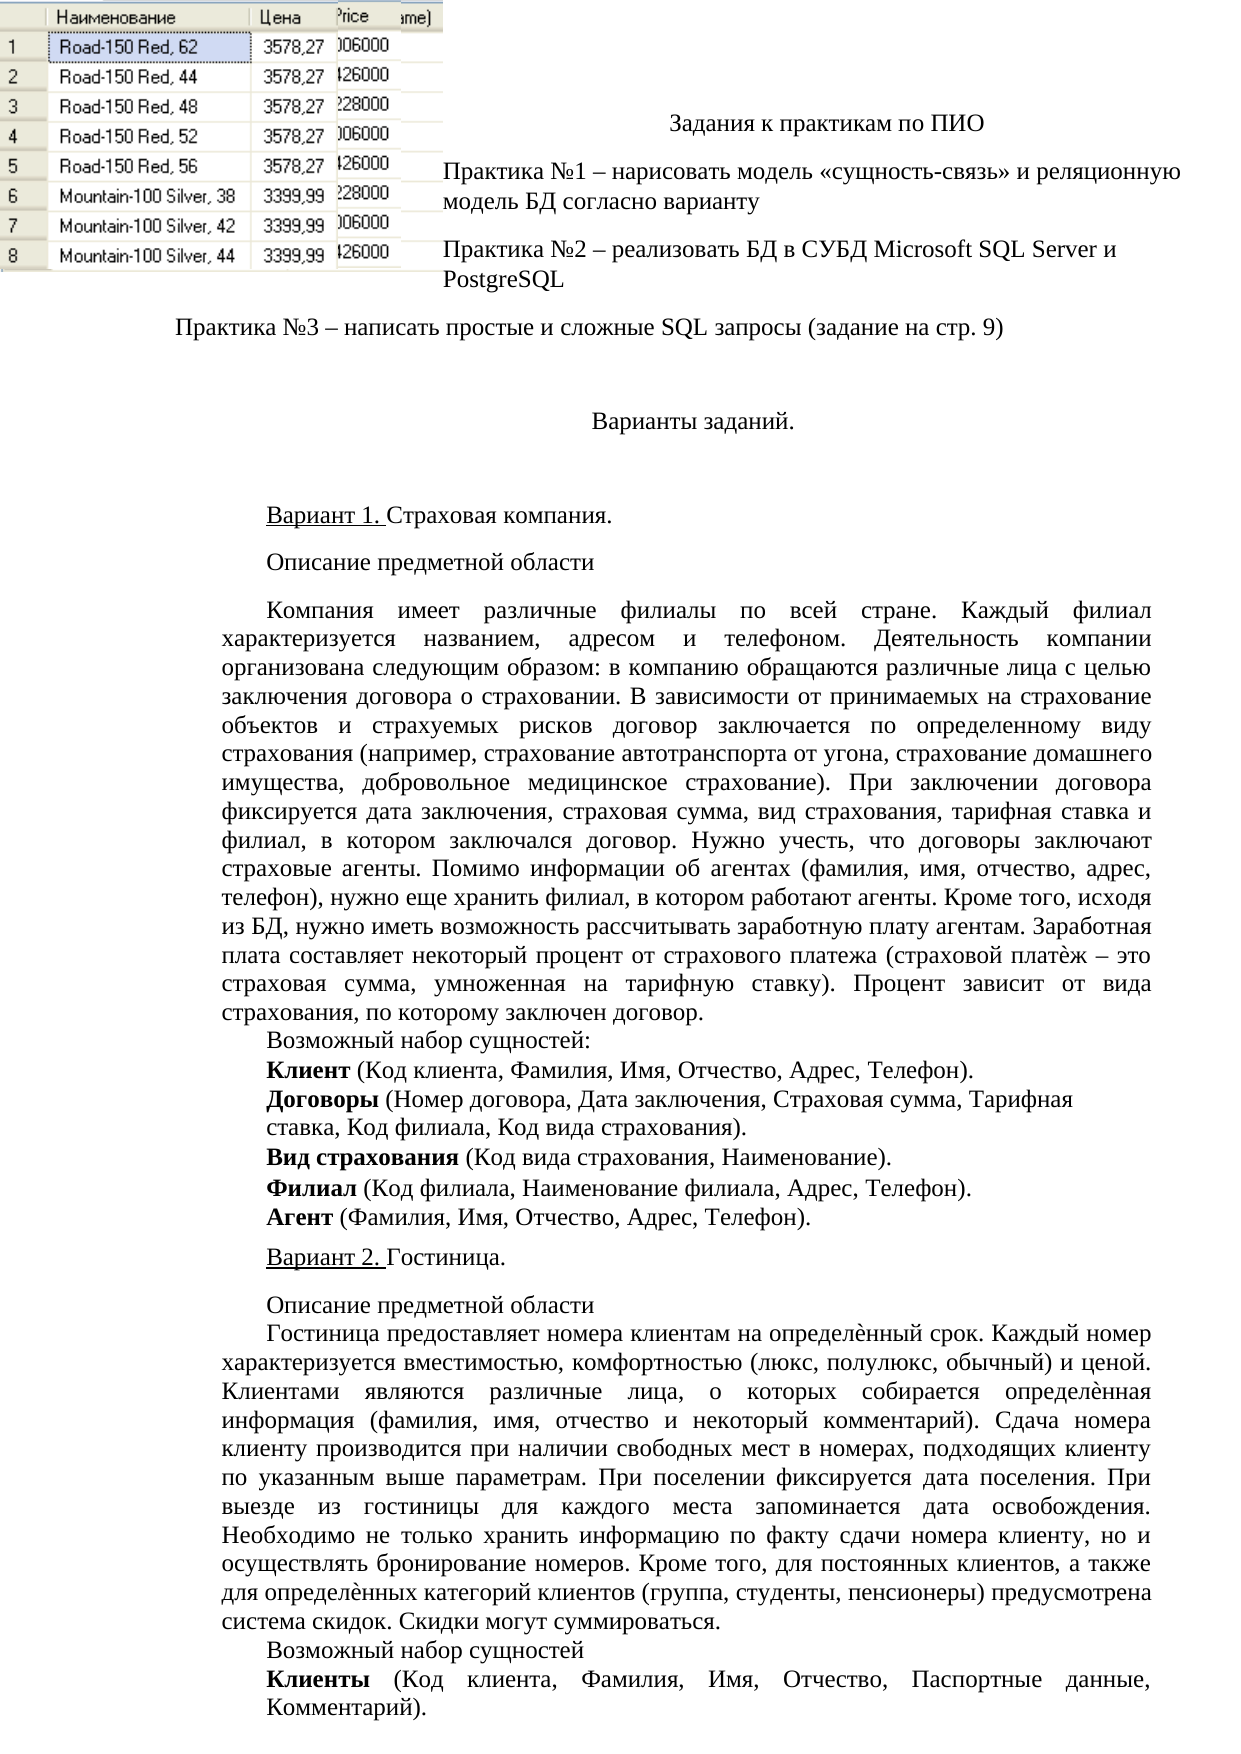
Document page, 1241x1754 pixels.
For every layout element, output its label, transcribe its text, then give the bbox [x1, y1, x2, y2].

text Практика №3 – написать простые и сложные SQL запросы (задание на стр. 9) [175, 312, 1211, 341]
text Вариант 2. Гостиница. [192, 1242, 1211, 1271]
list Клиенты (Код клиента, Фамилия, Имя, Отчество, Паспортные данные, Комментарий). [228, 1664, 1151, 1721]
text Возможный набор сущностей [266, 1635, 1211, 1663]
text Задания к практикам по ПИО [443, 108, 1211, 137]
text Вариант 1. Страховая компания. [192, 500, 1211, 529]
text Варианты заданий. [175, 406, 1211, 435]
picture [0, 0, 443, 272]
list Вид страхования (Код вида страхования, Наименование). [228, 1141, 1211, 1172]
text Описание предметной области [266, 1290, 1211, 1318]
list Агент (Фамилия, Имя, Отчество, Адрес, Телефон). [228, 1202, 812, 1231]
text Компания имеет различные филиалы по всей стране. Каждый филиал характеризуется названием, адресом и телефоном. Деятельность компании организована следующим образом: в компанию обращаются различные лица с целью заключения договора о страховании. В зависимости от принимаемых на страхование объектов и страхуемых рисков договор заключается по определенному виду страхования (например, страхование автотранспорта от угона, страхование домашнего имущества, добровольное медицинское страхование). При заключении договора фиксируется дата заключения, страховая сумма, вид страхования, тарифная ставка и филиал, в котором заключался договор. Нужно учесть, что договоры заключают страховые агенты. Помимо информации об агентах (фамилия, имя, отчество, адрес, телефон), нужно еще хранить филиал, в котором работают агенты. Кроме того, исходя из БД, нужно иметь возможность рассчитывать заработную плату агентам. Заработная плата составляет некоторый процент от страхового платежа (страховой платѐж – это страховая сумма, умноженная на тарифную ставку). Процент зависит от вида страхования, по которому заключен договор. [221, 595, 1153, 1026]
text Практика №1 – нарисовать модель «сущность-связь» и реляционную модель БД согласно варианту [443, 156, 1211, 215]
list Договоры (Номер договора, Дата заключения, Страховая сумма, Тарифная ставка, Код филиала, Код вида страхования). [228, 1084, 1152, 1141]
text Возможный набор сущностей: [266, 1026, 1211, 1054]
text Гостиница предоставляет номера клиентам на определѐнный срок. Каждый номер характеризуется вместимостью, комфортностью (люкс, полулюкс, обычный) и ценой. Клиентами являются различные лица, о которых собирается определѐнная информация (фамилия, имя, отчество и некоторый комментарий). Сдача номера клиенту производится при наличии свободных мест в номерах, подходящих клиенту по указанным выше параметрам. При поселении фиксируется дата поселения. При выезде из гостиницы для каждого места запоминается дата освобождения. Необходимо не только хранить информацию по факту сдачи номера клиенту, но и осуществлять бронирование номеров. Кроме того, для постоянных клиентов, а также для определѐнных категорий клиентов (группа, студенты, пенсионеры) предусмотрена система скидок. Скидки могут суммироваться. [221, 1318, 1152, 1635]
list Филиал (Код филиала, Наименование филиала, Адрес, Телефон). [228, 1172, 1211, 1202]
text Практика №2 – реализовать БД в СУБД Microsoft SQL Server и PostgreSQL [175, 234, 1211, 293]
list Клиент (Код клиента, Фамилия, Имя, Отчество, Адрес, Телефон). [228, 1055, 1211, 1083]
text Описание предметной области [192, 547, 1211, 576]
